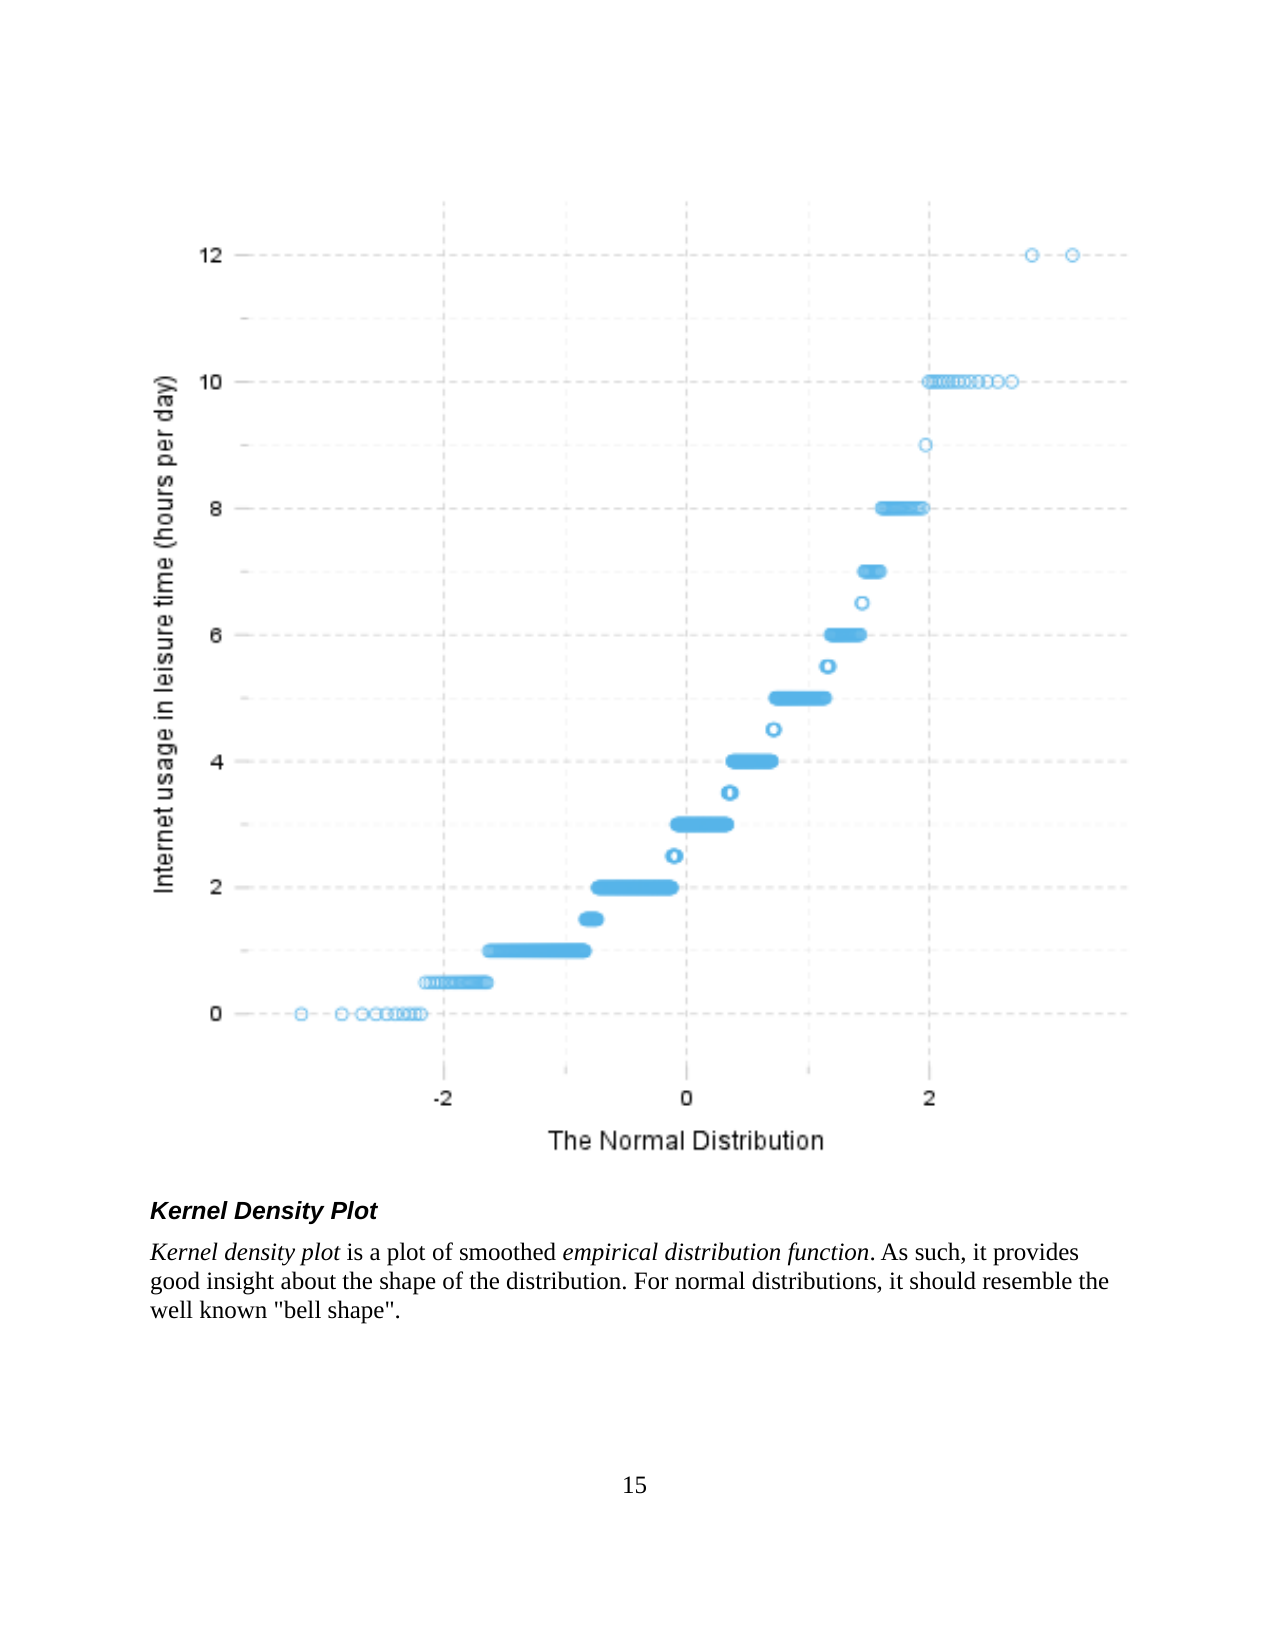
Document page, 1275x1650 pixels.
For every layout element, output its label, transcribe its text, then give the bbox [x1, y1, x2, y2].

subtitle Kernel Density Plot [150, 1196, 1125, 1225]
picture [150, 150, 1163, 1163]
text Kernel density plot is a plot of smoothed empirical distribution function. As such, it provides good insight about the shape of the distribution. For normal distributions, it should resemble the well known "bell shape". [150, 1237, 1125, 1324]
